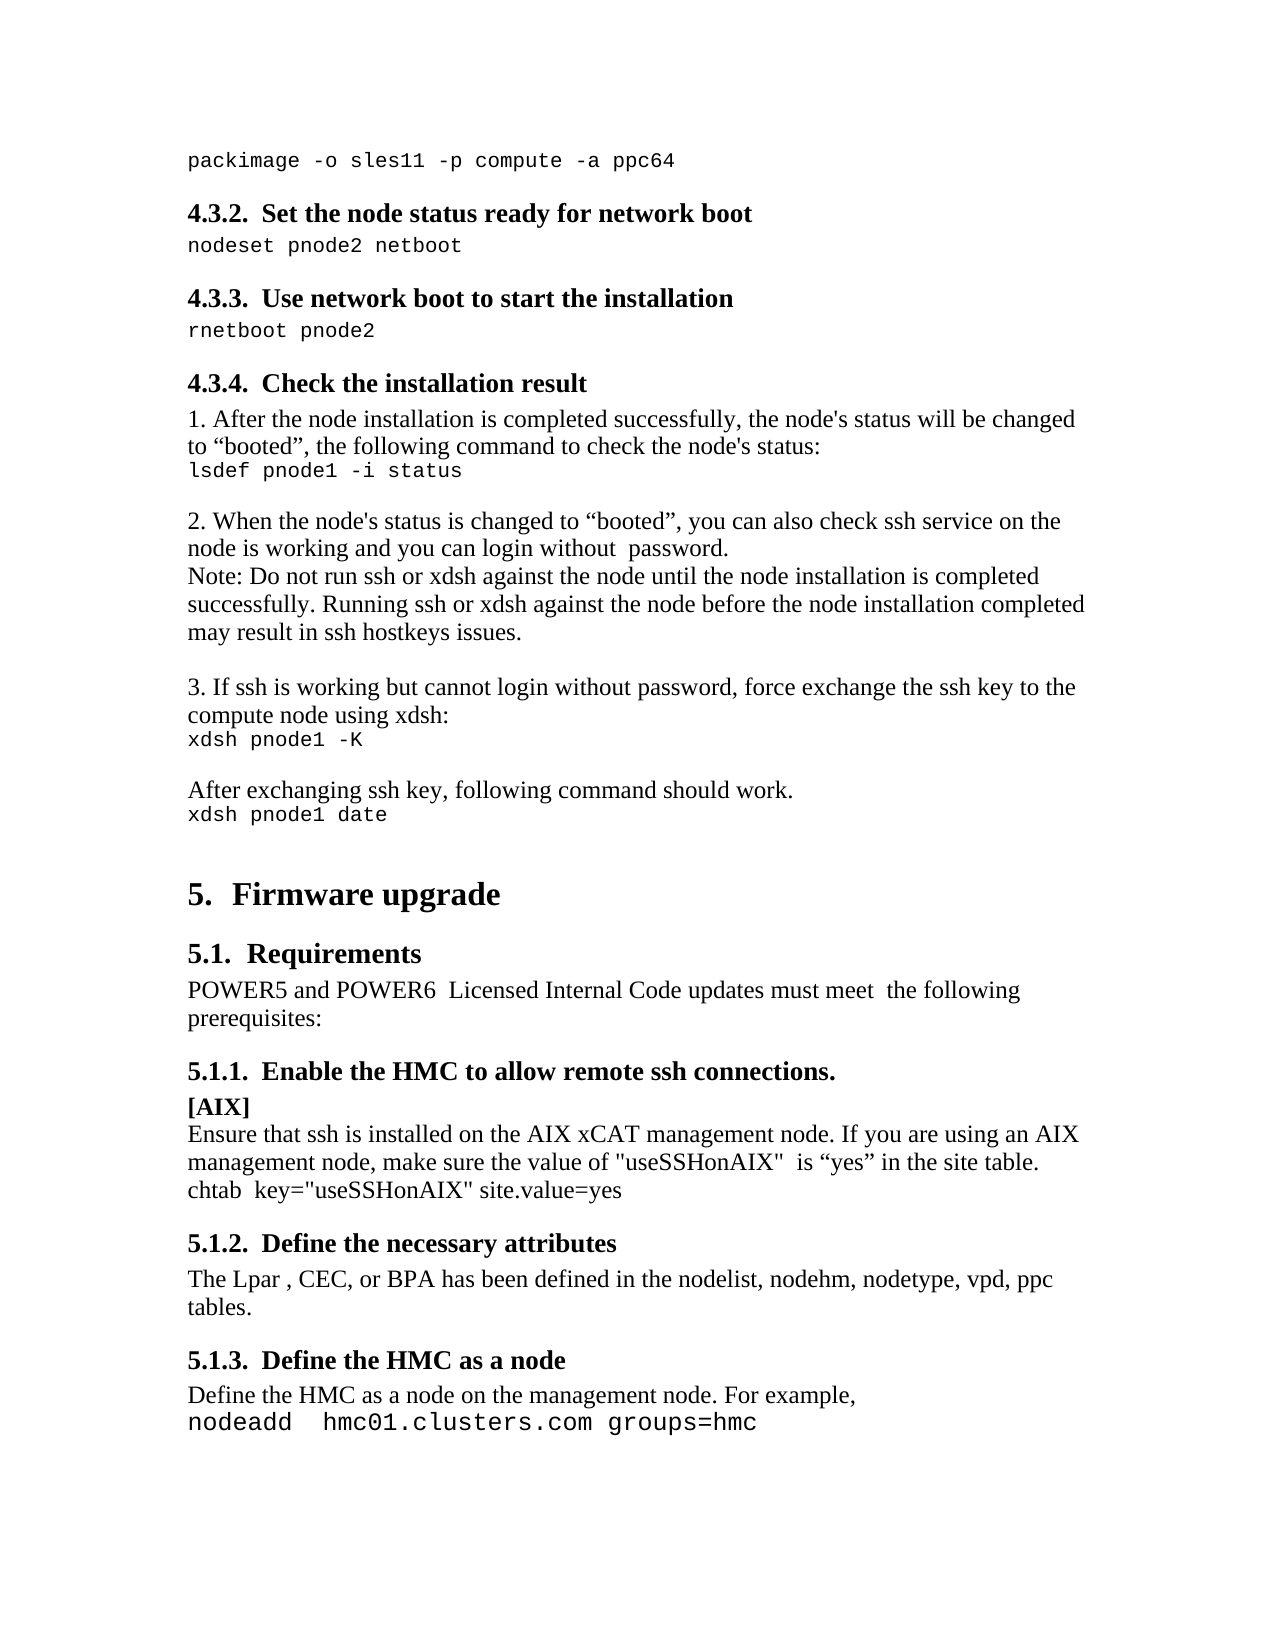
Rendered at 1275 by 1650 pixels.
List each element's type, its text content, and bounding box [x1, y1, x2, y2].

text Ensure that ssh is installed on the AIX xCAT management node. If you are using an AIX management node, make sure the value of "useSSHonAIX" is “yes” in the site table. [187, 1121, 1087, 1176]
text 3. If ssh is working but cannot login without password, force exchange the ssh key to the compute node using xdsh: [187, 673, 1087, 728]
text Note: Do not run ssh or xdsh against the node until the node installation is completed successfully. Running ssh or xdsh against the node before the node installation completed may result in ssh hostkeys issues. [187, 562, 1087, 645]
text nodeset pnode2 netboot [187, 235, 1087, 258]
text Define the HMC as a node on the management node. For example, [187, 1382, 1087, 1409]
text packimage -o sles11 -p compute -a ppc64 [187, 150, 1087, 174]
text POWER5 and POWER6 Licensed Internal Code updates must meet the following prerequisites: [187, 976, 1087, 1032]
text lsdef pnode1 -i status [187, 460, 1087, 484]
text rnetboot pnode2 [187, 320, 1087, 343]
subtitle Set the node status ready for network boot [187, 199, 1087, 229]
subtitle Requirements [187, 938, 1087, 970]
subtitle Firmware upgrade [187, 876, 1087, 913]
text After exchanging ssh key, following command should work. [187, 776, 1087, 803]
subtitle Use network boot to start the installation [187, 283, 1087, 313]
subtitle Enable the HMC to allow remote ssh connections. [187, 1057, 1087, 1087]
subtitle Check the installation result [187, 368, 1087, 398]
text [AIX] [187, 1093, 1087, 1121]
text chtab key="useSSHonAIX" site.value=yes [187, 1176, 1087, 1204]
text 2. When the node's status is changed to “booted”, you can also check ssh service on the node is working and you can login without password. [187, 507, 1087, 562]
text xdsh pnode1 date [187, 803, 1087, 827]
text The Lpar , CEC, or BPA has been defined in the nodelist, nodehm, nodetype, vpd, ppc tables. [187, 1265, 1087, 1320]
subtitle Define the HMC as a node [187, 1345, 1087, 1375]
subtitle Define the necessary attributes [187, 1229, 1087, 1259]
text nodeadd hmc01.clusters.com groups=hmc [187, 1409, 1087, 1438]
text 1. After the node installation is completed successfully, the node's status will be changed to “booted”, the following command to check the node's status: [187, 405, 1087, 460]
text xdsh pnode1 -K [187, 728, 1087, 752]
